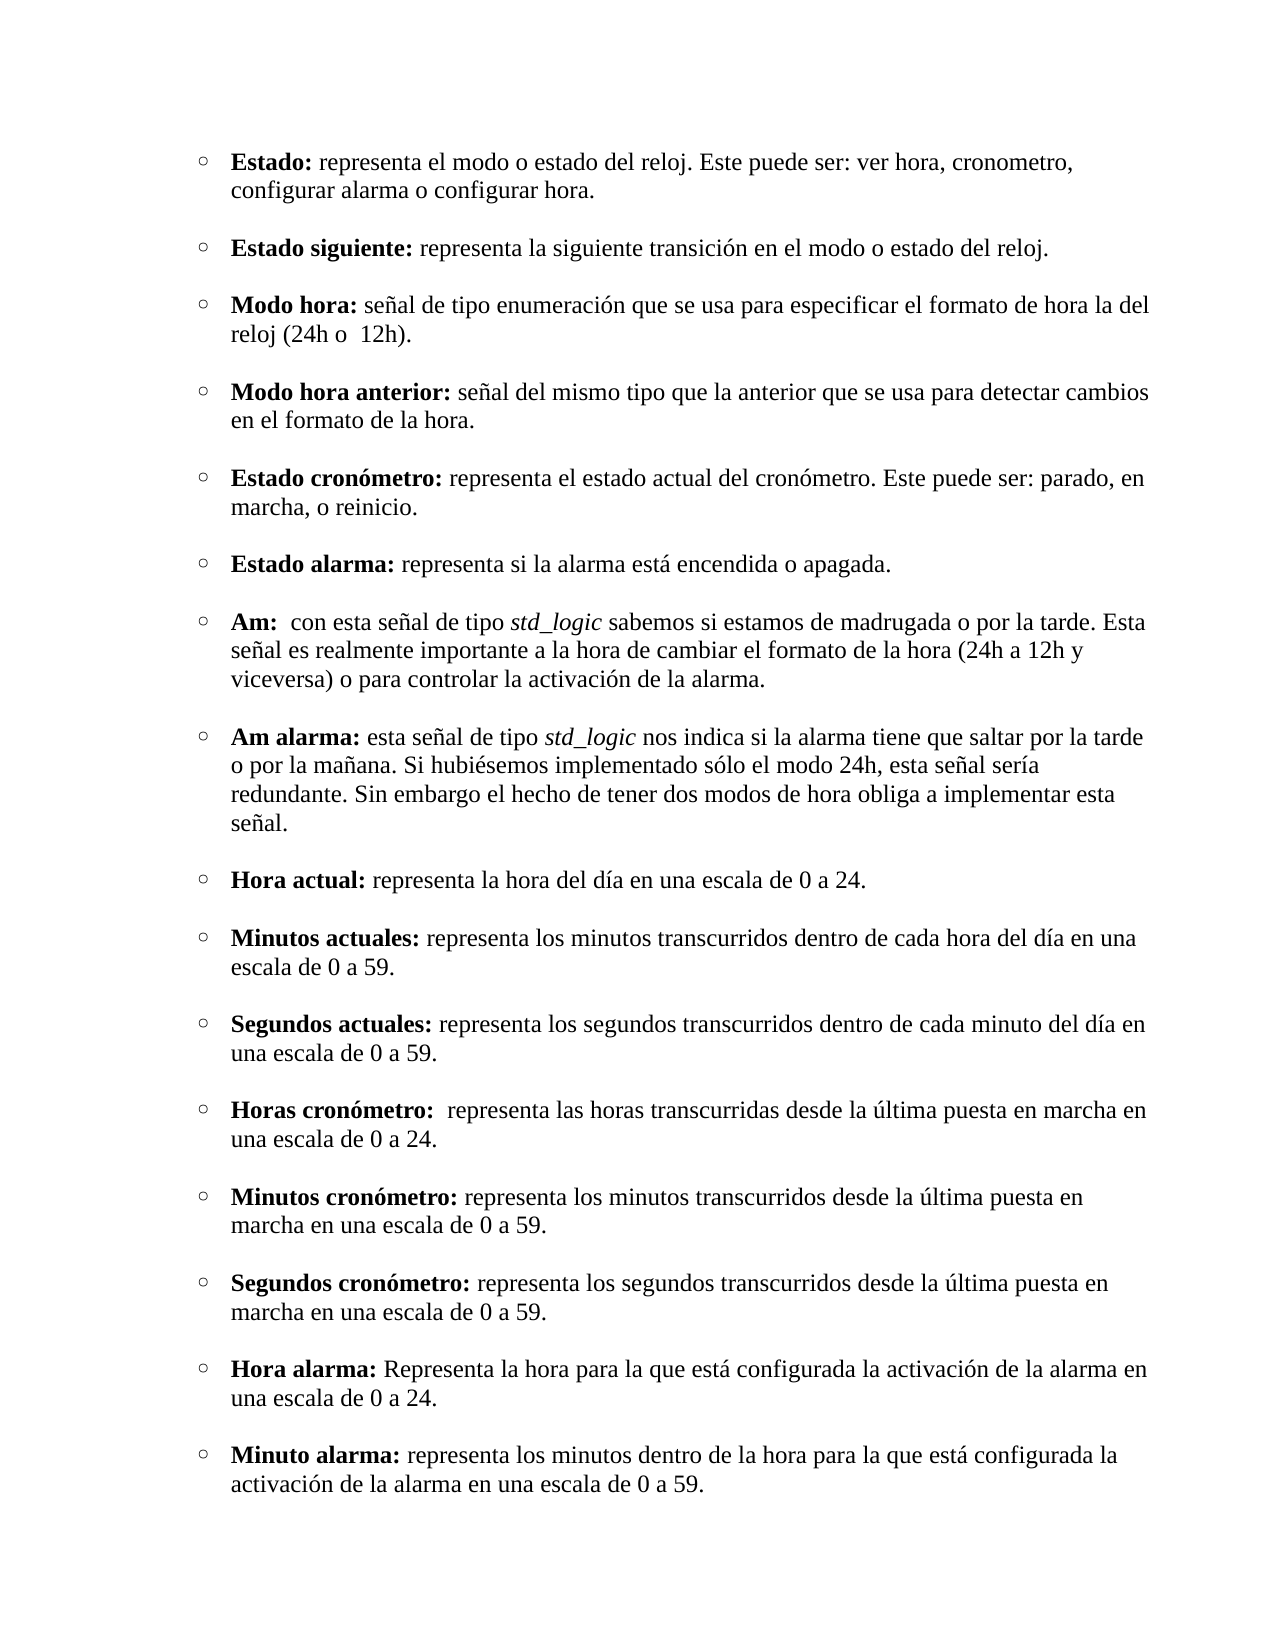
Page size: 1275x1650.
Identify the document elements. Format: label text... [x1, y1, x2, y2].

list Modo hora: señal de tipo enumeración que se usa para especificar el formato de hora la del reloj (24h o 12h). [193, 291, 1157, 348]
list Hora alarma: Representa la hora para la que está configurada la activación de la alarma en una escala de 0 a 24. [193, 1354, 1157, 1412]
list Horas cronómetro: representa las horas transcurridas desde la última puesta en marcha en una escala de 0 a 24. [193, 1096, 1157, 1153]
list Segundos cronómetro: representa los segundos transcurridos desde la última puesta en marcha en una escala de 0 a 59. [193, 1268, 1157, 1326]
list Minutos actuales: representa los minutos transcurridos dentro de cada hora del día en una escala de 0 a 59. [193, 923, 1157, 981]
list Segundos actuales: representa los segundos transcurridos dentro de cada minuto del día en una escala de 0 a 59. [193, 1009, 1157, 1067]
list Estado siguiente: representa la siguiente transición en el modo o estado del reloj. [193, 233, 1157, 262]
list Am: con esta señal de tipo std_logic sabemos si estamos de madrugada o por la tarde. Esta señal es realmente importante a la hora de cambiar el formato de la hora (24h a 12h y viceversa) o para controlar la activación de la alarma. [193, 607, 1157, 693]
list Hora actual: representa la hora del día en una escala de 0 a 24. [193, 866, 1157, 894]
list Modo hora anterior: señal del mismo tipo que la anterior que se usa para detectar cambios en el formato de la hora. [193, 377, 1157, 434]
list Minuto alarma: representa los minutos dentro de la hora para la que está configurada la activación de la alarma en una escala de 0 a 59. [193, 1441, 1157, 1498]
list Estado alarma: representa si la alarma está encendida o apagada. [193, 549, 1157, 578]
list Minutos cronómetro: representa los minutos transcurridos desde la última puesta en marcha en una escala de 0 a 59. [193, 1182, 1157, 1239]
list Estado: representa el modo o estado del reloj. Este puede ser: ver hora, cronometro, configurar alarma o configurar hora. [193, 147, 1157, 204]
list Am alarma: esta señal de tipo std_logic nos indica si la alarma tiene que saltar por la tarde o por la mañana. Si hubiésemos implementado sólo el modo 24h, esta señal sería redundante. Sin embargo el hecho de tener dos modos de hora obliga a implementar esta señal. [193, 722, 1157, 837]
list Estado cronómetro: representa el estado actual del cronómetro. Este puede ser: parado, en marcha, o reinicio. [193, 463, 1157, 521]
